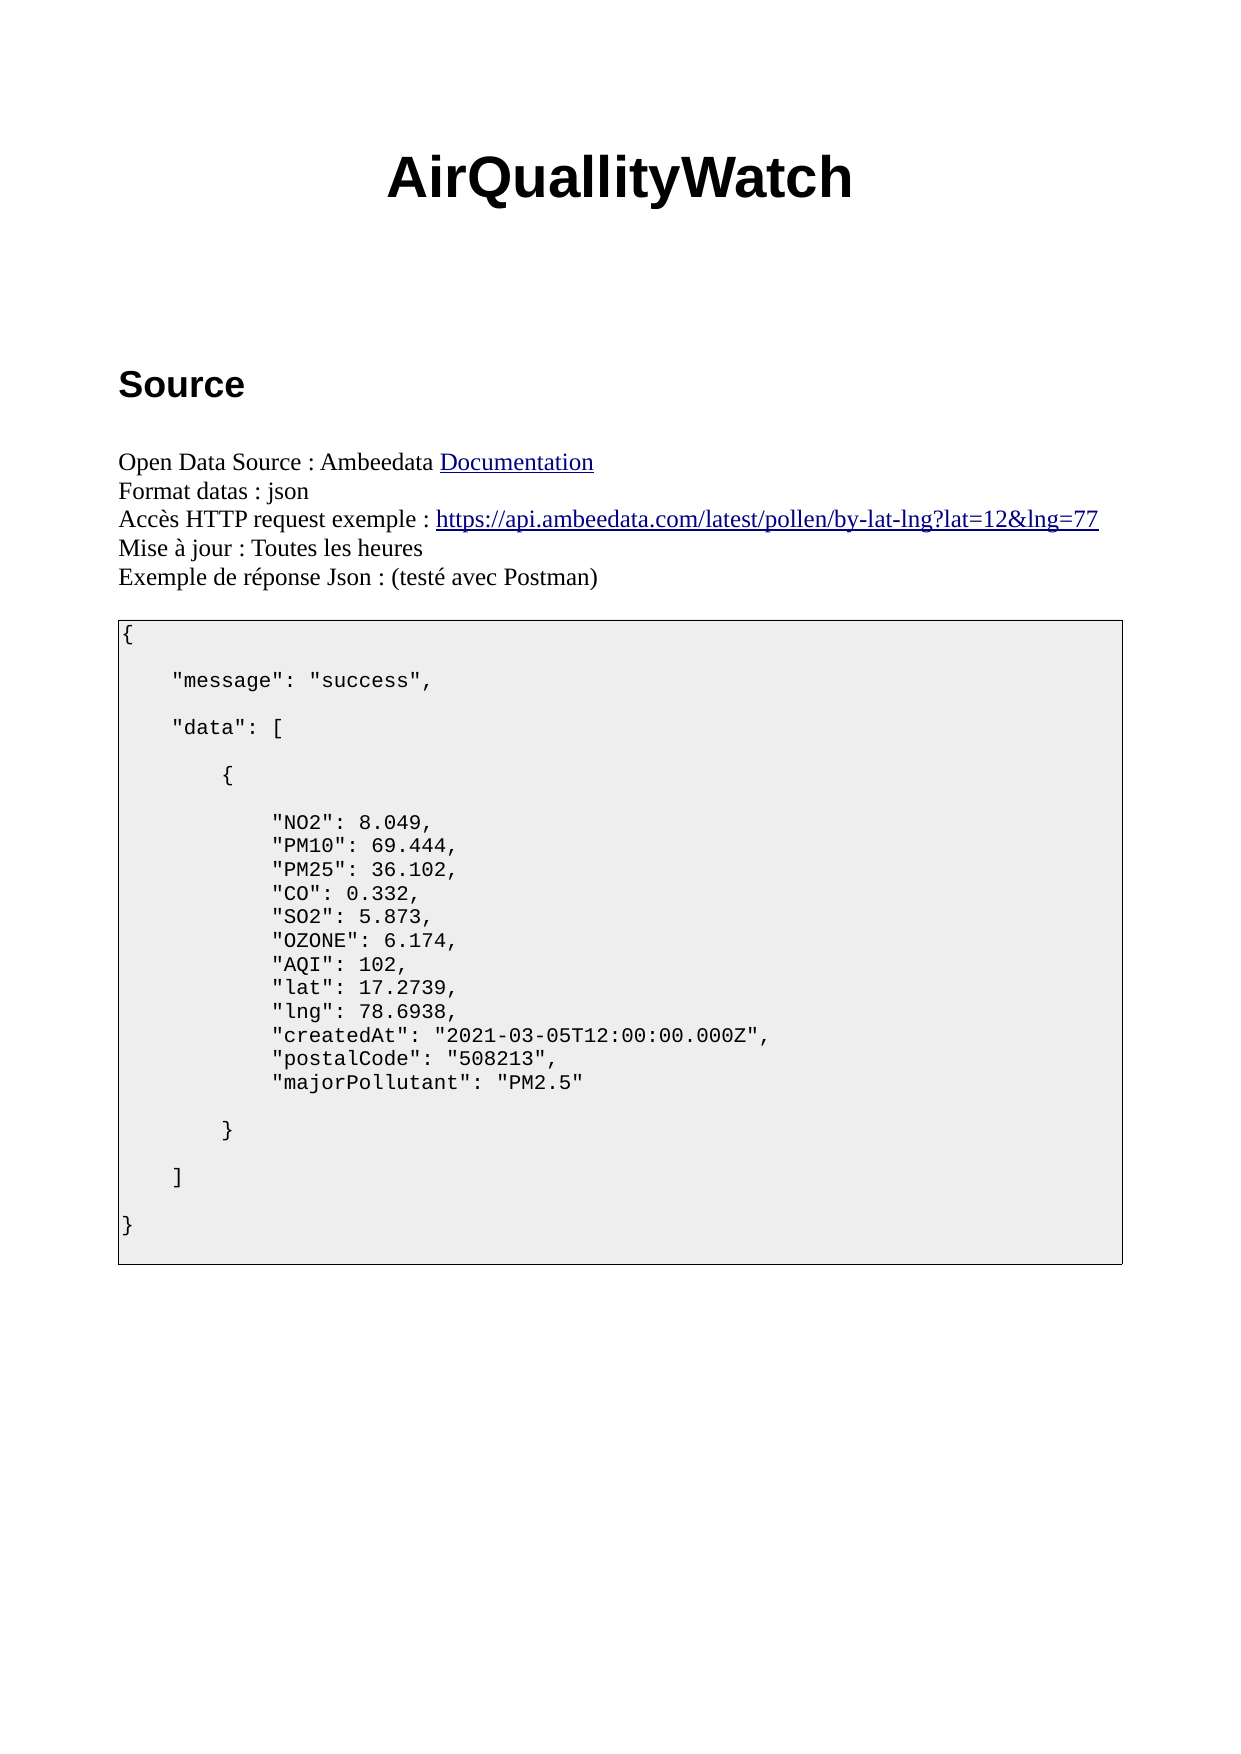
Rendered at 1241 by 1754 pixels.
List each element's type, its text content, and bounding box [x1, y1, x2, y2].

text "majorPollutant": "PM2.5" [119, 1069, 1122, 1092]
text "createdAt": "2021-03-05T12:00:00.000Z", [119, 1022, 1122, 1045]
text Exemple de réponse Json : (testé avec Postman) [118, 562, 1122, 591]
text } [119, 1116, 1122, 1140]
text Open Data Source : Ambeedata Documentation [118, 447, 1122, 476]
subtitle Source [118, 363, 1122, 406]
text { [119, 621, 1122, 643]
text Accès HTTP request exemple : https://api.ambeedata.com/latest/pollen/by-lat-lng?lat=12&lng=77 [118, 504, 1122, 533]
text "SO2": 5.873, [119, 903, 1122, 927]
text "PM10": 69.444, [119, 832, 1122, 856]
text } [119, 1211, 1122, 1234]
text "data": [ [119, 714, 1122, 738]
title AirQuallityWatch [118, 143, 1122, 210]
text "PM25": 36.102, [119, 856, 1122, 880]
text "postalCode": "508213", [119, 1045, 1122, 1069]
text "lng": 78.6938, [119, 998, 1122, 1022]
text ] [119, 1163, 1122, 1187]
text { [119, 761, 1122, 785]
text "OZONE": 6.174, [119, 927, 1122, 951]
text "AQI": 102, [119, 951, 1122, 974]
text "message": "success", [119, 667, 1122, 691]
text Mise à jour : Toutes les heures [118, 533, 1122, 562]
text "lat": 17.2739, [119, 974, 1122, 998]
text Format datas : json [118, 476, 1122, 504]
text "CO": 0.332, [119, 880, 1122, 903]
text "NO2": 8.049, [119, 809, 1122, 832]
